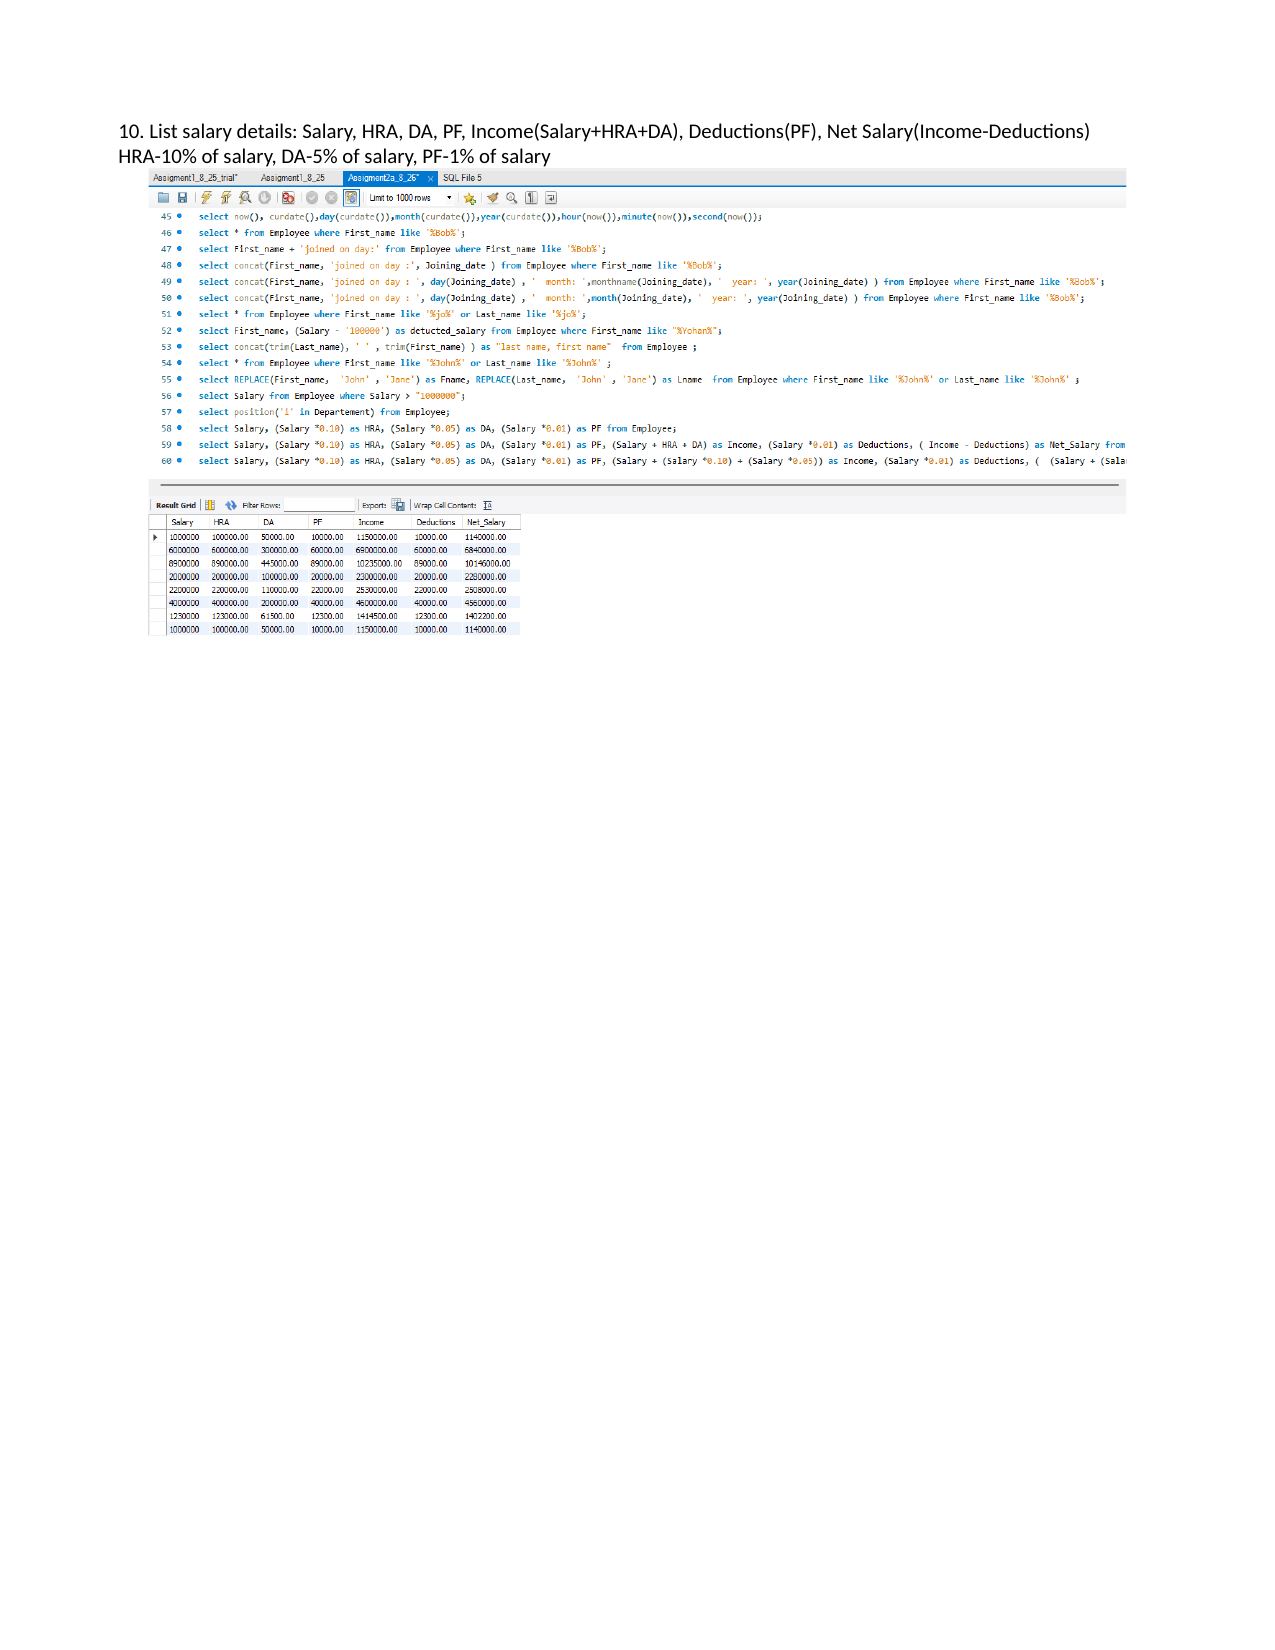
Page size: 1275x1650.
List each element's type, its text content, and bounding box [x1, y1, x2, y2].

text 10. List salary details: Salary, HRA, DA, PF, Income(Salary+HRA+DA), Deductions(PF), Net Salary(Income-Deductions) [118, 118, 1157, 143]
picture [148, 168, 1127, 639]
text HRA-10% of salary, DA-5% of salary, PF-1% of salary [118, 143, 1157, 169]
